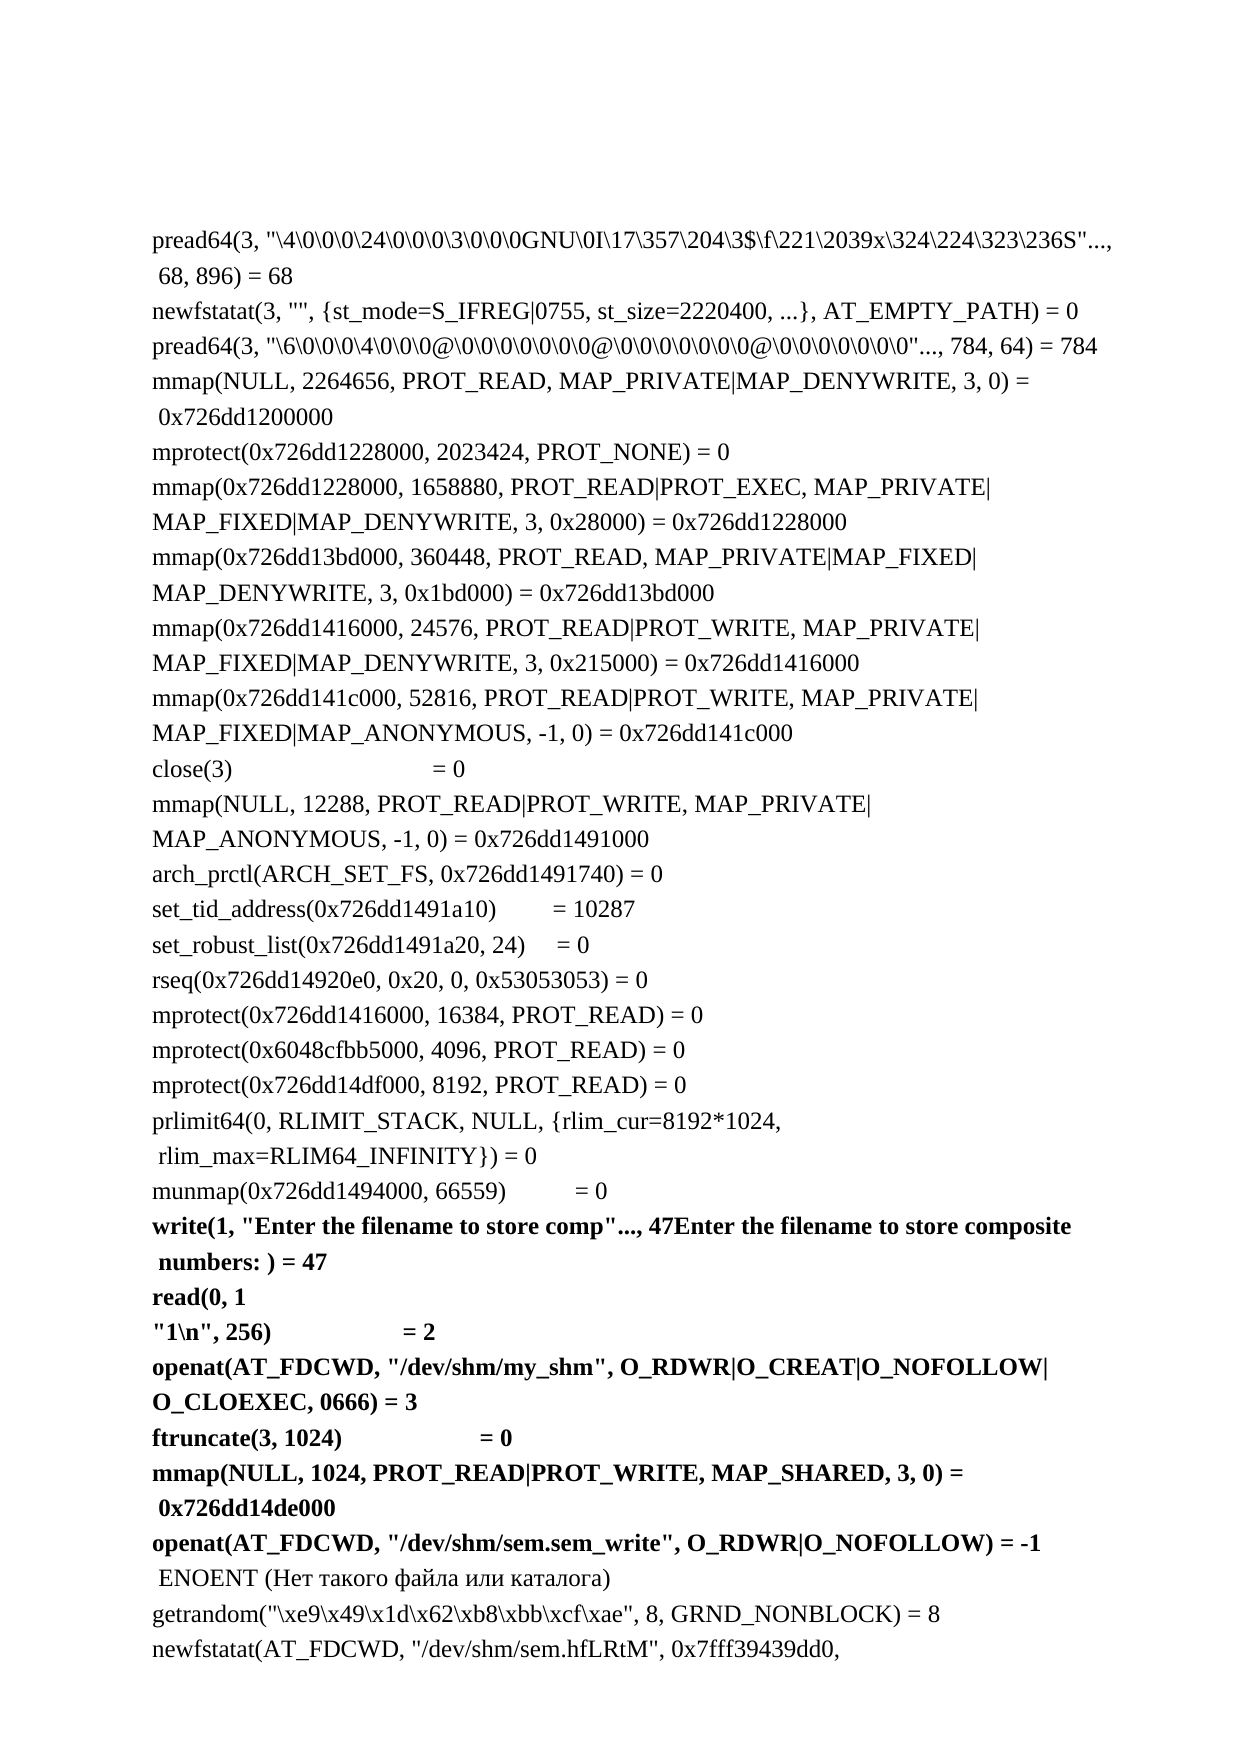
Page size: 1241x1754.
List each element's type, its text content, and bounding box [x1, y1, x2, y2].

text 68, 896) = 68 [93, 273, 238, 287]
text mmap(NULL, 2264656, PROT_READ, MAP_PRIVATE|MAP_DENYWRITE, 3, 0) = [733, 378, 1005, 393]
text close(3) = 0 [206, 766, 229, 780]
text pread64(3, "\4\0\0\0\24\0\0\0\3\0\0\0GNU\0I\17\357\204\3$\f\221\2039x\324\224\323\236S"..., [156, 237, 1147, 252]
text mprotect(0x726dd1228000, 2023424, PROT_NONE) = 0 [175, 449, 244, 463]
text munmap(0x726dd1494000, 66559) = 0 [502, 1188, 1147, 1202]
text mprotect(0x726dd1228000, 2023424, PROT_NONE) = 0 [243, 449, 687, 463]
text set_tid_address(0x726dd1491a10) = 10287 [492, 906, 1147, 921]
text set_robust_list(0x726dd1491a20, 24) = 0 [522, 942, 1147, 956]
text getrandom("\xe9\x49\x1d\x62\xb8\xbb\xcf\xae", 8, GRND_NONBLOCK) = 8 [93, 1611, 262, 1625]
text pread64(3, "\6\0\0\0\4\0\0\0@\0\0\0\0\0\0\0@\0\0\0\0\0\0\0@\0\0\0\0\0\0\0"..., 784, 64) = 784 [235, 343, 435, 357]
text mmap(NULL, 1024, PROT_READ|PROT_WRITE, MAP_SHARED, 3, 0) = [224, 1470, 527, 1484]
text mmap(NULL, 2264656, PROT_READ, MAP_PRIVATE|MAP_DENYWRITE, 3, 0) = [93, 378, 204, 393]
text mmap(0x726dd1416000, 24576, PROT_READ|PROT_WRITE, MAP_PRIVATE| [217, 625, 631, 639]
text prlimit64(0, RLIMIT_STACK, NULL, {rlim_cur=8192*1024, [556, 1118, 1147, 1132]
text mprotect(0x6048cfbb5000, 4096, PROT_READ) = 0 [93, 1047, 173, 1062]
text ENOENT (Нет такого файла или каталога) [606, 1575, 1147, 1590]
text openat(AT_FDCWD, "/dev/shm/my_shm", O_RDWR|O_CREAT|O_NOFOLLOW| [1046, 1364, 1147, 1378]
text MAP_FIXED|MAP_DENYWRITE, 3, 0x28000) = 0x726dd1228000 [642, 519, 1147, 533]
text prlimit64(0, RLIMIT_STACK, NULL, {rlim_cur=8192*1024, [156, 1118, 248, 1132]
text "1\n", 256) = 2 [268, 1329, 1147, 1343]
text mmap(0x726dd141c000, 52816, PROT_READ|PROT_WRITE, MAP_PRIVATE| [93, 695, 204, 709]
text mprotect(0x726dd1416000, 16384, PROT_READ) = 0 [175, 1012, 244, 1026]
text mmap(0x726dd1228000, 1658880, PROT_READ|PROT_EXEC, MAP_PRIVATE| [657, 484, 987, 498]
text getrandom("\xe9\x49\x1d\x62\xb8\xbb\xcf\xae", 8, GRND_NONBLOCK) = 8 [261, 1611, 897, 1625]
text ftruncate(3, 1024) = 0 [338, 1434, 1147, 1449]
text mmap(0x726dd141c000, 52816, PROT_READ|PROT_WRITE, MAP_PRIVATE| [217, 695, 630, 709]
text MAP_FIXED|MAP_ANONYMOUS, -1, 0) = 0x726dd141c000 [295, 730, 589, 745]
text openat(AT_FDCWD, "/dev/shm/my_shm", O_RDWR|O_CREAT|O_NOFOLLOW| [530, 1364, 732, 1378]
text mmap(0x726dd13bd000, 360448, PROT_READ, MAP_PRIVATE|MAP_FIXED| [829, 554, 973, 569]
text set_robust_list(0x726dd1491a20, 24) = 0 [300, 942, 522, 956]
text write(1, "Enter the filename to store comp"..., 47Enter the filename to store composite [93, 1223, 212, 1238]
text mmap(NULL, 12288, PROT_READ|PROT_WRITE, MAP_PRIVATE| [869, 801, 1147, 815]
text mmap(0x726dd1228000, 1658880, PROT_READ|PROT_EXEC, MAP_PRIVATE| [93, 484, 204, 498]
text mmap(NULL, 2264656, PROT_READ, MAP_PRIVATE|MAP_DENYWRITE, 3, 0) = [206, 378, 732, 393]
text mprotect(0x6048cfbb5000, 4096, PROT_READ) = 0 [175, 1047, 642, 1062]
text MAP_FIXED|MAP_ANONYMOUS, -1, 0) = 0x726dd141c000 [93, 730, 294, 745]
text mprotect(0x726dd14df000, 8192, PROT_READ) = 0 [643, 1082, 1147, 1097]
text "1\n", 256) = 2 [93, 1329, 267, 1343]
text MAP_FIXED|MAP_DENYWRITE, 3, 0x215000) = 0x726dd1416000 [93, 660, 294, 674]
text mmap(0x726dd141c000, 52816, PROT_READ|PROT_WRITE, MAP_PRIVATE| [976, 695, 1147, 709]
text pread64(3, "\6\0\0\0\4\0\0\0@\0\0\0\0\0\0\0@\0\0\0\0\0\0\0@\0\0\0\0\0\0\0"..., 784, 64) = 784 [593, 343, 753, 357]
text arch_prctl(ARCH_SET_FS, 0x726dd1491740) = 0 [93, 871, 209, 886]
text MAP_FIXED|MAP_DENYWRITE, 3, 0x215000) = 0x726dd1416000 [654, 660, 1147, 674]
text read(0, 1 [204, 1294, 1147, 1308]
text mmap(0x726dd1416000, 24576, PROT_READ|PROT_WRITE, MAP_PRIVATE| [977, 625, 1147, 639]
text getrandom("\xe9\x49\x1d\x62\xb8\xbb\xcf\xae", 8, GRND_NONBLOCK) = 8 [897, 1611, 1147, 1625]
text newfstatat(3, "", {st_mode=S_IFREG|0755, st_size=2220400, ...}, AT_EMPTY_PATH) = 0 [804, 308, 1036, 322]
text munmap(0x726dd1494000, 66559) = 0 [93, 1188, 229, 1202]
text MAP_ANONYMOUS, -1, 0) = 0x726dd1491000 [93, 836, 444, 850]
text read(0, 1 [93, 1294, 204, 1308]
text rlim_max=RLIM64_INFINITY}) = 0 [93, 1153, 483, 1167]
text set_robust_list(0x726dd1491a20, 24) = 0 [93, 942, 301, 956]
text mmap(NULL, 2264656, PROT_READ, MAP_PRIVATE|MAP_DENYWRITE, 3, 0) = [1004, 378, 1147, 393]
text close(3) = 0 [93, 766, 207, 780]
text mmap(NULL, 12288, PROT_READ|PROT_WRITE, MAP_PRIVATE| [93, 801, 204, 815]
text MAP_DENYWRITE, 3, 0x1bd000) = 0x726dd13bd000 [509, 589, 1147, 604]
text newfstatat(AT_FDCWD, "/dev/shm/sem.hfLRtM", 0x7fff39439dd0, [257, 1646, 1147, 1660]
text openat(AT_FDCWD, "/dev/shm/sem.sem_write", O_RDWR|O_NOFOLLOW) = -1 [228, 1540, 800, 1554]
text ftruncate(3, 1024) = 0 [254, 1434, 337, 1449]
text mprotect(0x6048cfbb5000, 4096, PROT_READ) = 0 [641, 1047, 1147, 1062]
text MAP_FIXED|MAP_DENYWRITE, 3, 0x215000) = 0x726dd1416000 [295, 660, 654, 674]
text openat(AT_FDCWD, "/dev/shm/my_shm", O_RDWR|O_CREAT|O_NOFOLLOW| [734, 1364, 857, 1378]
text mmap(0x726dd13bd000, 360448, PROT_READ, MAP_PRIVATE|MAP_FIXED| [974, 554, 1147, 569]
text arch_prctl(ARCH_SET_FS, 0x726dd1491740) = 0 [211, 871, 620, 886]
text mprotect(0x726dd1416000, 16384, PROT_READ) = 0 [661, 1012, 1147, 1026]
text newfstatat(AT_FDCWD, "/dev/shm/sem.hfLRtM", 0x7fff39439dd0, [93, 1646, 258, 1660]
text MAP_FIXED|MAP_DENYWRITE, 3, 0x28000) = 0x726dd1228000 [93, 519, 294, 533]
text mprotect(0x726dd14df000, 8192, PROT_READ) = 0 [175, 1082, 644, 1097]
text mmap(0x726dd1228000, 1658880, PROT_READ|PROT_EXEC, MAP_PRIVATE| [217, 484, 656, 498]
text write(1, "Enter the filename to store comp"..., 47Enter the filename to store composite [1013, 1223, 1147, 1238]
text newfstatat(3, "", {st_mode=S_IFREG|0755, st_size=2220400, ...}, AT_EMPTY_PATH) = 0 [533, 308, 804, 322]
text MAP_ANONYMOUS, -1, 0) = 0x726dd1491000 [444, 836, 1147, 850]
text rseq(0x726dd14920e0, 0x20, 0, 0x53053053) = 0 [196, 977, 605, 991]
text rseq(0x726dd14920e0, 0x20, 0, 0x53053053) = 0 [93, 977, 190, 991]
text rlim_max=RLIM64_INFINITY}) = 0 [494, 1153, 1147, 1167]
text mmap(0x726dd1228000, 1658880, PROT_READ|PROT_EXEC, MAP_PRIVATE| [988, 484, 1147, 498]
text mmap(NULL, 1024, PROT_READ|PROT_WRITE, MAP_SHARED, 3, 0) = [93, 1470, 208, 1484]
text ENOENT (Нет такого файла или каталога) [403, 1575, 607, 1590]
text write(1, "Enter the filename to store comp"..., 47Enter the filename to store composite [211, 1223, 591, 1238]
text O_CLOEXEC, 0666) = 3 [373, 1399, 1147, 1414]
text MAP_FIXED|MAP_DENYWRITE, 3, 0x28000) = 0x726dd1228000 [295, 519, 642, 533]
text 0x726dd1200000 [93, 413, 1147, 428]
text openat(AT_FDCWD, "/dev/shm/my_shm", O_RDWR|O_CREAT|O_NOFOLLOW| [859, 1364, 1044, 1378]
text arch_prctl(ARCH_SET_FS, 0x726dd1491740) = 0 [619, 871, 1147, 886]
text mprotect(0x726dd1228000, 2023424, PROT_NONE) = 0 [93, 449, 173, 463]
text MAP_DENYWRITE, 3, 0x1bd000) = 0x726dd13bd000 [93, 589, 509, 604]
text mmap(0x726dd1416000, 24576, PROT_READ|PROT_WRITE, MAP_PRIVATE| [93, 625, 204, 639]
text munmap(0x726dd1494000, 66559) = 0 [242, 1188, 502, 1202]
text mprotect(0x726dd1228000, 2023424, PROT_NONE) = 0 [687, 449, 1147, 463]
text rseq(0x726dd14920e0, 0x20, 0, 0x53053053) = 0 [605, 977, 1147, 991]
text mmap(0x726dd141c000, 52816, PROT_READ|PROT_WRITE, MAP_PRIVATE| [631, 695, 975, 709]
text 68, 896) = 68 [238, 273, 1147, 287]
text set_tid_address(0x726dd1491a10) = 10287 [93, 906, 493, 921]
text newfstatat(3, "", {st_mode=S_IFREG|0755, st_size=2220400, ...}, AT_EMPTY_PATH) = 0 [93, 308, 258, 322]
text close(3) = 0 [229, 766, 1147, 780]
text mmap(0x726dd1416000, 24576, PROT_READ|PROT_WRITE, MAP_PRIVATE| [632, 625, 976, 639]
text prlimit64(0, RLIMIT_STACK, NULL, {rlim_cur=8192*1024, [247, 1118, 556, 1132]
text mmap(0x726dd13bd000, 360448, PROT_READ, MAP_PRIVATE|MAP_FIXED| [93, 554, 204, 569]
text mmap(NULL, 1024, PROT_READ|PROT_WRITE, MAP_SHARED, 3, 0) = [939, 1470, 1147, 1484]
text 0x726dd14de000 [93, 1505, 1147, 1519]
text write(1, "Enter the filename to store comp"..., 47Enter the filename to store composite [594, 1223, 1010, 1238]
text ENOENT (Нет такого файла или каталога) [93, 1575, 401, 1590]
text mmap(0x726dd13bd000, 360448, PROT_READ, MAP_PRIVATE|MAP_FIXED| [206, 554, 828, 569]
text mprotect(0x726dd1416000, 16384, PROT_READ) = 0 [93, 1012, 173, 1026]
text O_CLOEXEC, 0666) = 3 [93, 1399, 373, 1414]
text pread64(3, "\6\0\0\0\4\0\0\0@\0\0\0\0\0\0\0@\0\0\0\0\0\0\0@\0\0\0\0\0\0\0"..., 784, 64) = 784 [434, 343, 594, 357]
text openat(AT_FDCWD, "/dev/shm/my_shm", O_RDWR|O_CREAT|O_NOFOLLOW| [228, 1364, 530, 1378]
text MAP_FIXED|MAP_ANONYMOUS, -1, 0) = 0x726dd141c000 [588, 730, 1147, 745]
text numbers: ) = 47 [93, 1258, 271, 1273]
text mprotect(0x726dd1416000, 16384, PROT_READ) = 0 [243, 1012, 661, 1026]
text openat(AT_FDCWD, "/dev/shm/sem.sem_write", O_RDWR|O_NOFOLLOW) = -1 [990, 1540, 1147, 1554]
text newfstatat(3, "", {st_mode=S_IFREG|0755, st_size=2220400, ...}, AT_EMPTY_PATH) = 0 [326, 308, 532, 322]
text ftruncate(3, 1024) = 0 [93, 1434, 254, 1449]
text mmap(NULL, 12288, PROT_READ|PROT_WRITE, MAP_PRIVATE| [524, 801, 868, 815]
text openat(AT_FDCWD, "/dev/shm/sem.sem_write", O_RDWR|O_NOFOLLOW) = -1 [802, 1540, 989, 1554]
text numbers: ) = 47 [272, 1258, 1147, 1273]
text mprotect(0x726dd14df000, 8192, PROT_READ) = 0 [93, 1082, 173, 1097]
text pread64(3, "\6\0\0\0\4\0\0\0@\0\0\0\0\0\0\0@\0\0\0\0\0\0\0@\0\0\0\0\0\0\0"..., 784, 64) = 784 [752, 343, 1030, 357]
text mmap(NULL, 1024, PROT_READ|PROT_WRITE, MAP_SHARED, 3, 0) = [529, 1470, 938, 1484]
text mmap(NULL, 12288, PROT_READ|PROT_WRITE, MAP_PRIVATE| [217, 801, 523, 815]
